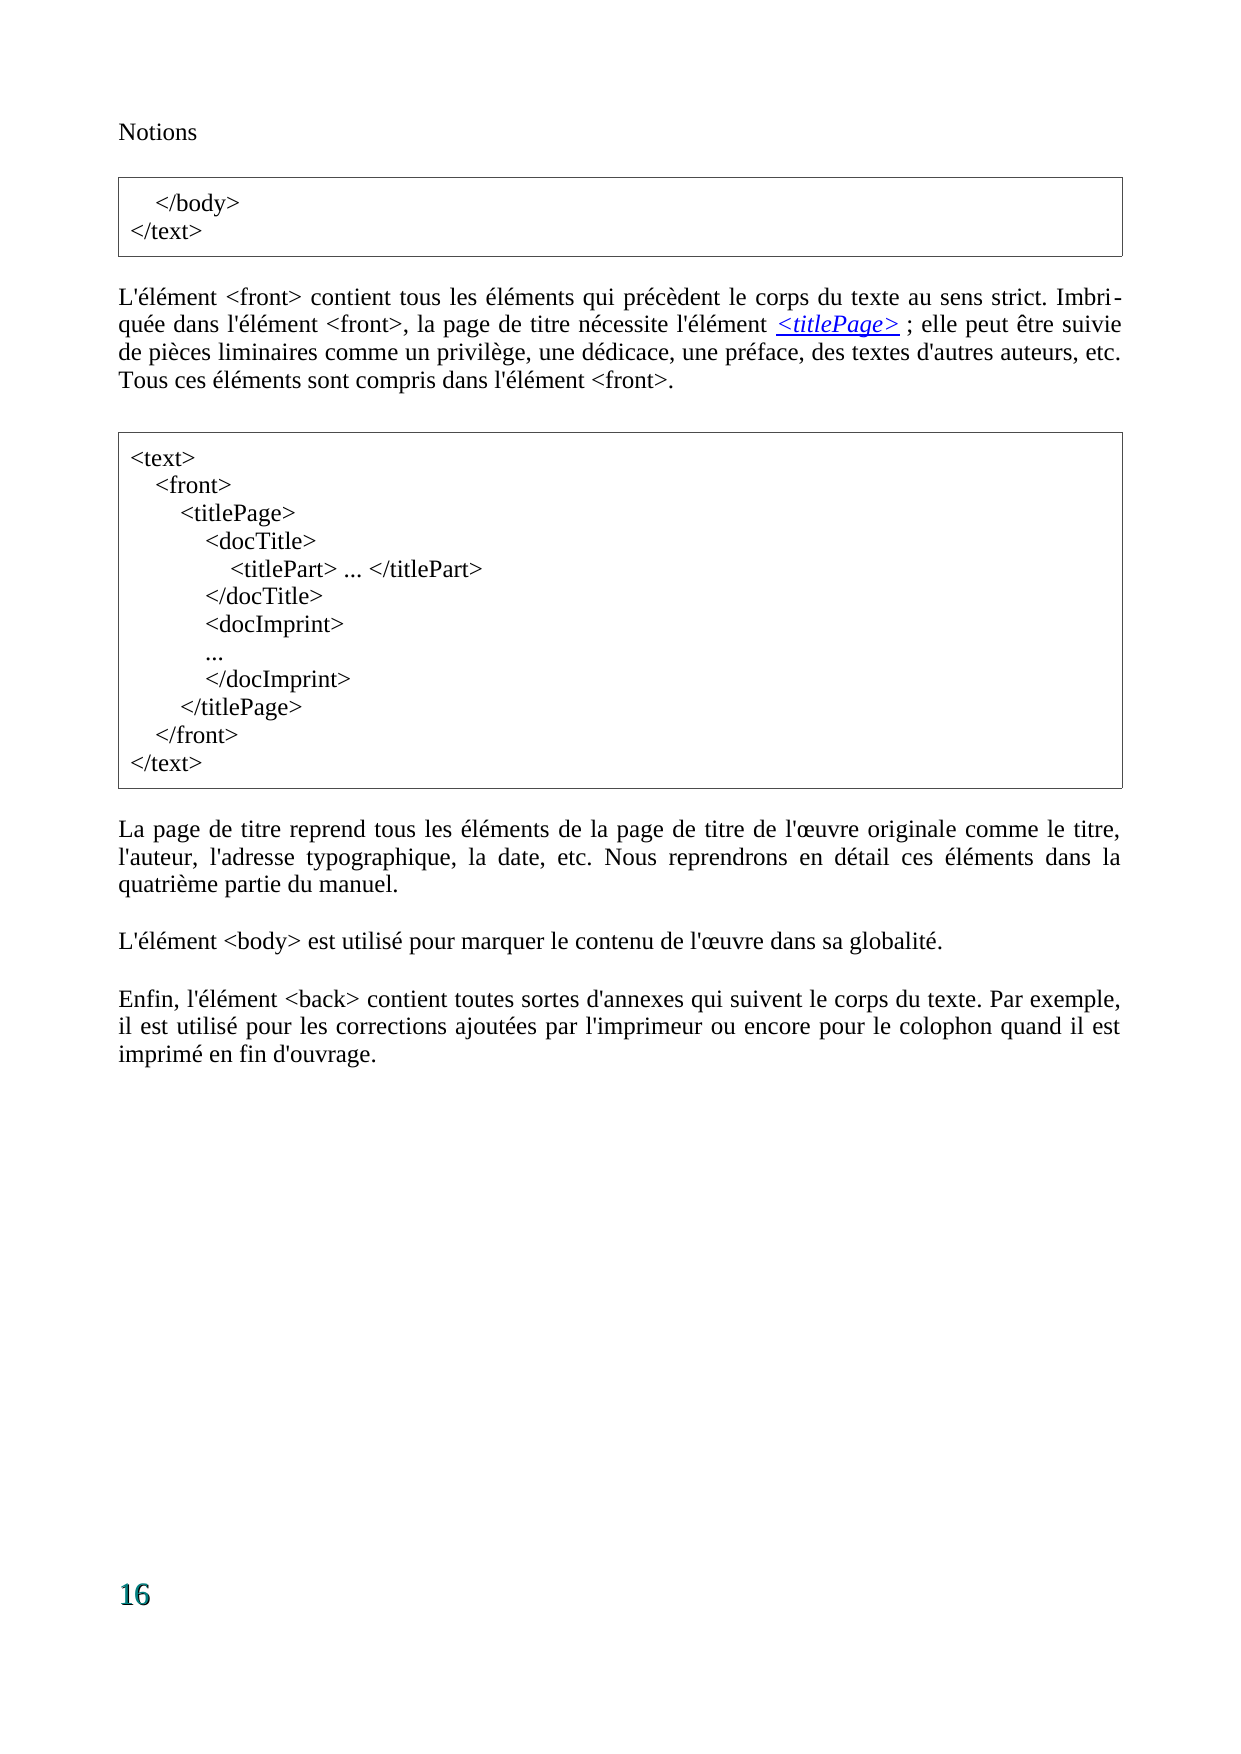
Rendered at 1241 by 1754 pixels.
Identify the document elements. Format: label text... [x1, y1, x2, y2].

text L'élément <front> contient tous les éléments qui précèdent le corps du texte au sens strict. Imbri­quée dans l'élément <front>, la page de titre nécessite l'élément <titlePage> ; elle peut être suivie de pièces liminaires comme un privilège, une dédicace, une préface, des textes d'autres auteurs, etc. Tous ces éléments sont compris dans l'élément <front>. [118, 283, 1122, 394]
table_header </body> </text> [119, 178, 1122, 256]
text L'élément <body> est utilisé pour marquer le contenu de l'œuvre dans sa globalité. [118, 927, 1122, 955]
text La page de titre reprend tous les éléments de la page de titre de l'œuvre originale comme le titre, l'auteur, l'adresse typographique, la date, etc. Nous reprendrons en détail ces éléments dans la quatrième partie du manuel. [118, 815, 1122, 898]
table_header <text> <front> <titlePagetitlePage> <docTitledocTitle> <titleParttitlePart> ... </titlePart> </docTitle> <docImprintdocImprint> ... </docImprint> </titlePage> </front> </text> [119, 433, 1122, 788]
text Enfin, l'élément <back> contient toutes sortes d'annexes qui suivent le corps du texte. Par exemple, il est utilisé pour les corrections ajoutées par l'imprimeur ou encore pour le colophon quand il est imprimé en fin d'ouvrage. [118, 985, 1122, 1068]
